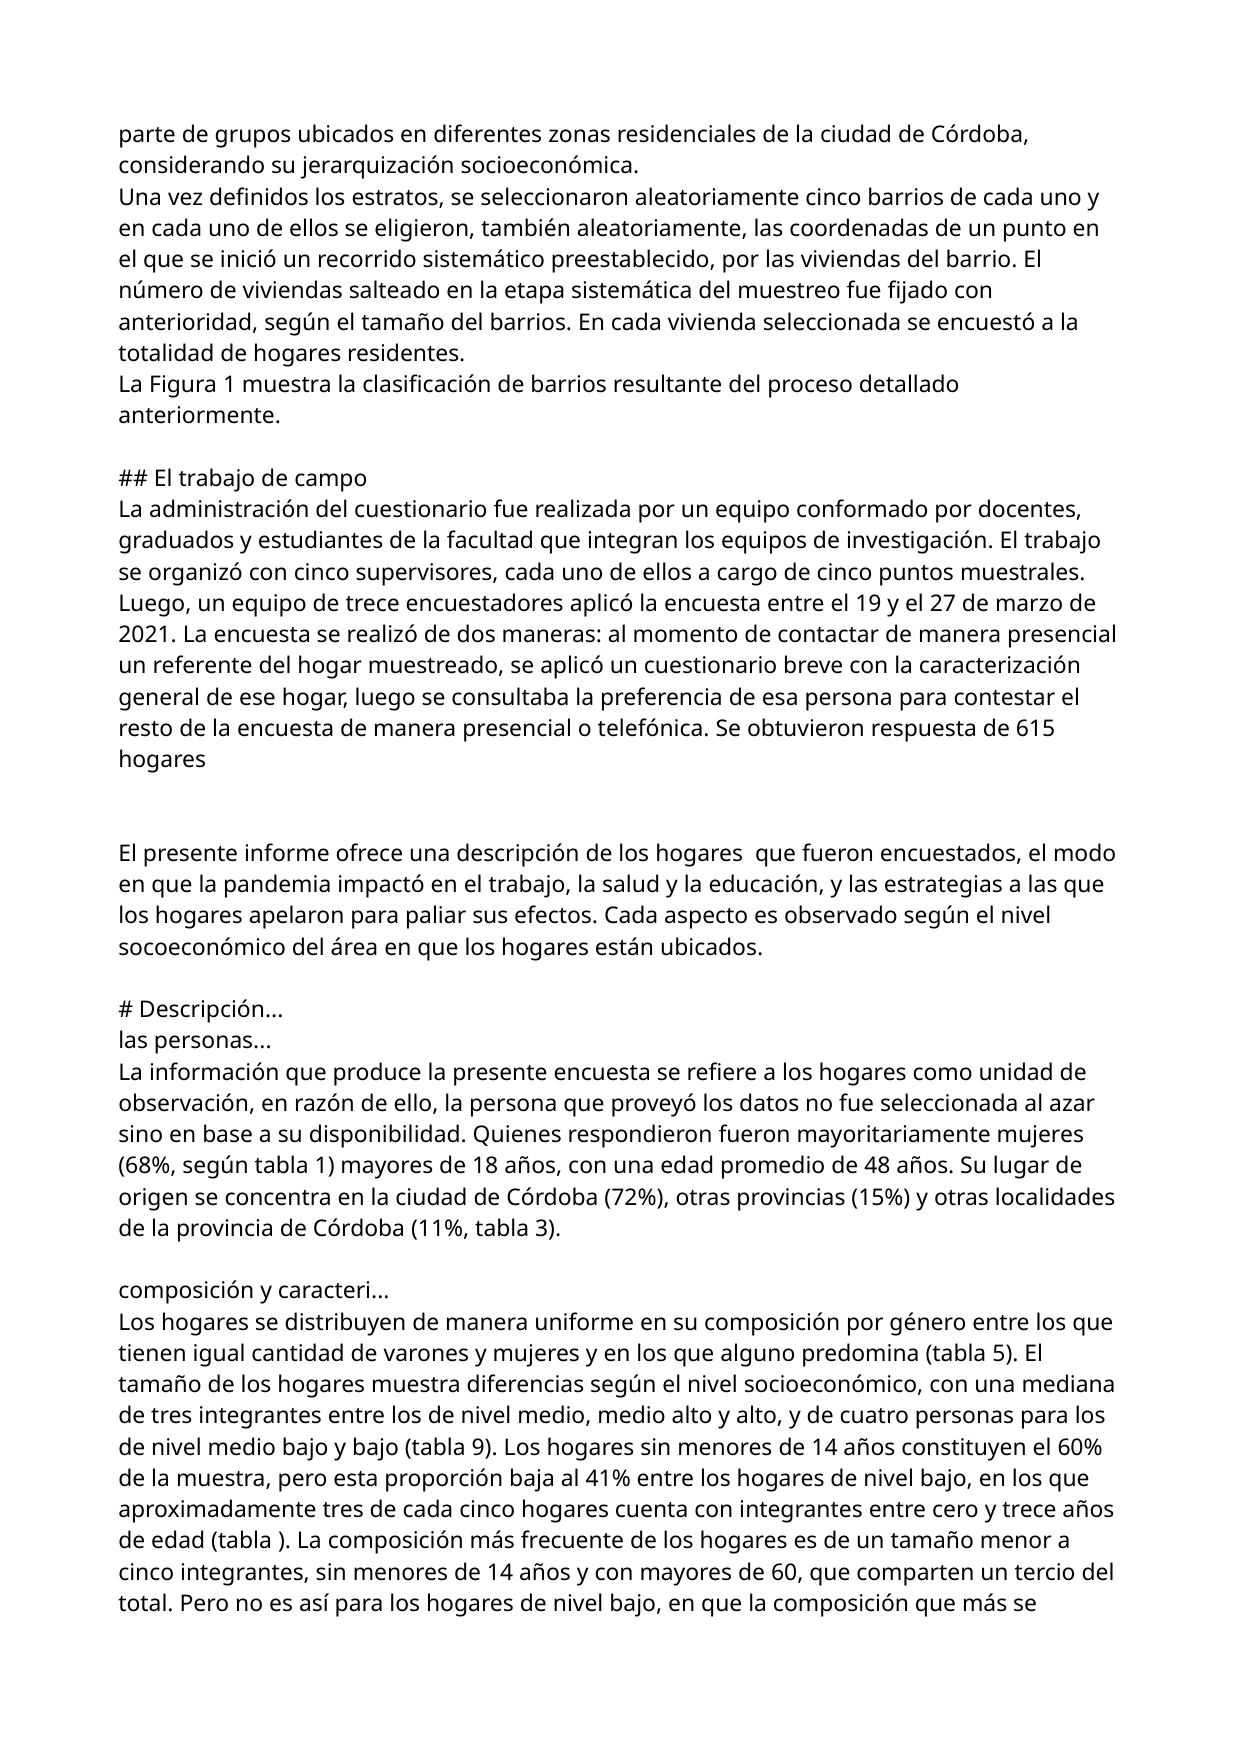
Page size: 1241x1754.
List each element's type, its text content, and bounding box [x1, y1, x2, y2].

text las personas... [118, 1024, 1122, 1056]
text ## El trabajo de campo [118, 462, 1122, 493]
text La información que produce la presente encuesta se refiere a los hogares como unidad de observación, en razón de ello, la persona que proveyó los datos no fue seleccionada al azar sino en base a su disponibilidad. Quienes respondieron fueron mayoritariamente mujeres (68%, según tabla 1) mayores de 18 años, con una edad promedio de 48 años. Su lugar de origen se concentra en la ciudad de Córdoba (72%), otras provincias (15%) y otras localidades de la provincia de Córdoba (11%, tabla 3). [118, 1056, 1122, 1243]
text Una vez definidos los estratos, se seleccionaron aleatoriamente cinco barrios de cada uno y en cada uno de ellos se eligieron, también aleatoriamente, las coordenadas de un punto en el que se inició un recorrido sistemático preestablecido, por las viviendas del barrio. El número de viviendas salteado en la etapa sistemática del muestreo fue fijado con anterioridad, según el tamaño del barrios. En cada vivienda seleccionada se encuestó a la totalidad de hogares residentes. [118, 181, 1122, 368]
text El presente informe ofrece una descripción de los hogares que fueron encuestados, el modo en que la pandemia impactó en el trabajo, la salud y la educación, y las estrategias a las que los hogares apelaron para paliar sus efectos. Cada aspecto es observado según el nivel socoeconómico del área en que los hogares están ubicados. [118, 837, 1122, 962]
text Los hogares se distribuyen de manera uniforme en su composición por género entre los que tienen igual cantidad de varones y mujeres y en los que alguno predomina (tabla 5). El tamaño de los hogares muestra diferencias según el nivel socioeconómico, con una mediana de tres integrantes entre los de nivel medio, medio alto y alto, y de cuatro personas para los de nivel medio bajo y bajo (tabla 9). Los hogares sin menores de 14 años constituyen el 60% de la muestra, pero esta proporción baja al 41% entre los hogares de nivel bajo, en los que aproximadamente tres de cada cinco hogares cuenta con integrantes entre cero y trece años de edad (tabla ). La composición más frecuente de los hogares es de un tamaño menor a cinco integrantes, sin menores de 14 años y con mayores de 60, que comparten un tercio del total. Pero no es así para los hogares de nivel bajo, en que la composición que más se [118, 1306, 1122, 1618]
text La Figura 1 muestra la clasificación de barrios resultante del proceso detallado anteriormente. [118, 368, 1122, 431]
text # Descripción... [118, 993, 1122, 1024]
text parte de grupos ubicados en diferentes zonas residenciales de la ciudad de Córdoba, considerando su jerarquización socioeconómica. [118, 118, 1122, 181]
text composición y caracteri... [118, 1274, 1122, 1306]
text La administración del cuestionario fue realizada por un equipo conformado por docentes, graduados y estudiantes de la facultad que integran los equipos de investigación. El trabajo se organizó con cinco supervisores, cada uno de ellos a cargo de cinco puntos muestrales. Luego, un equipo de trece encuestadores aplicó la encuesta entre el 19 y el 27 de marzo de 2021. La encuesta se realizó de dos maneras: al momento de contactar de manera presencial un referente del hogar muestreado, se aplicó un cuestionario breve con la caracterización general de ese hogar, luego se consultaba la preferencia de esa persona para contestar el resto de la encuesta de manera presencial o telefónica. Se obtuvieron respuesta de 615 hogares [118, 493, 1122, 774]
